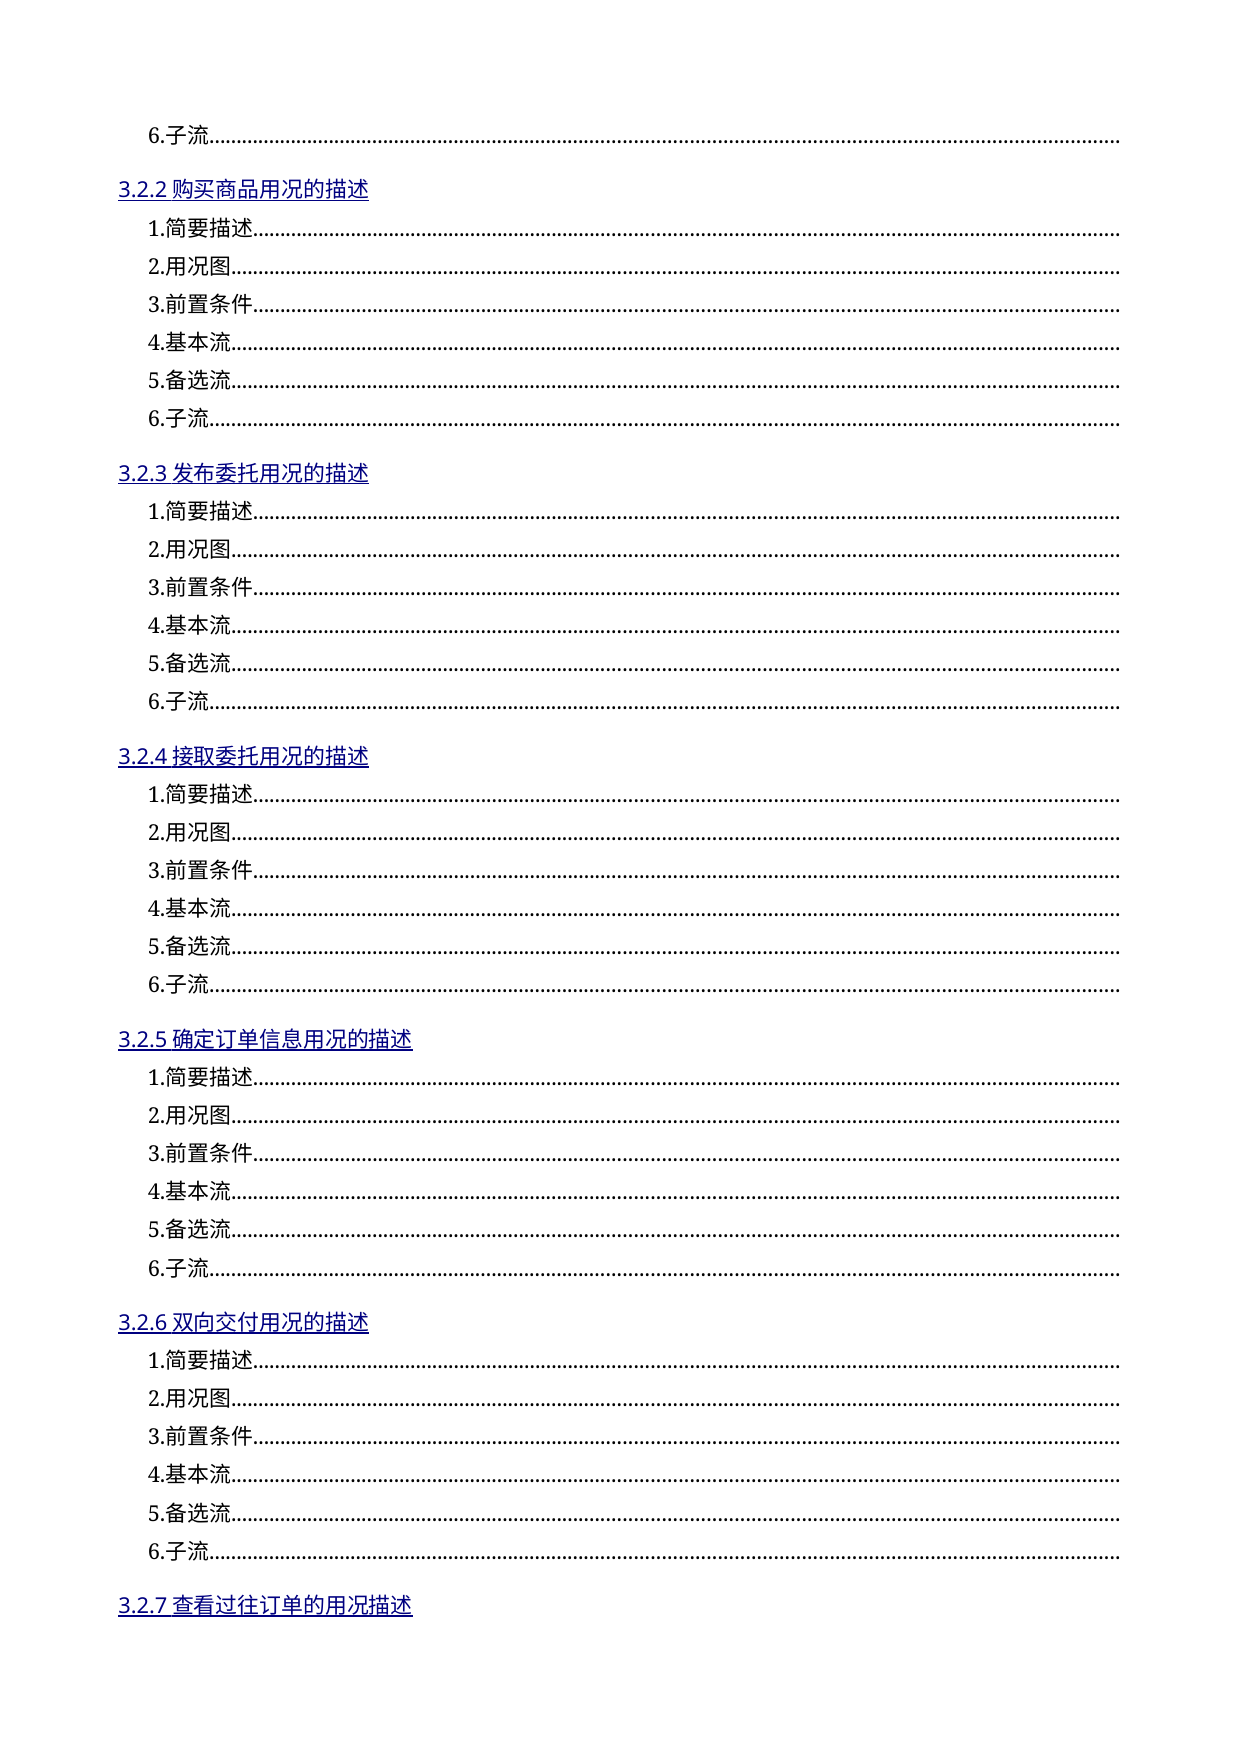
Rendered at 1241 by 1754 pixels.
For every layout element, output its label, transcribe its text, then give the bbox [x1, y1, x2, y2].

text 3.前置条件 [148, 853, 1122, 885]
text 2.用况图 [148, 532, 1122, 564]
text 6.子流 [148, 118, 1122, 150]
text 3.2.4接取委托用况的描述 [118, 739, 1122, 771]
text 5.备选流 [148, 646, 1122, 678]
text 3.2.7查看过往订单的用况描述 [118, 1588, 1122, 1620]
text 5.备选流 [148, 363, 1122, 395]
text 1.简要描述 [148, 211, 1122, 242]
text 4.基本流 [148, 325, 1122, 357]
text 5.备选流 [148, 1496, 1122, 1527]
text 3.2.5确定订单信息用况的描述 [118, 1022, 1122, 1054]
text 1.简要描述 [148, 777, 1122, 809]
text 6.子流 [148, 684, 1122, 716]
text 3.2.6双向交付用况的描述 [118, 1305, 1122, 1337]
text 3.2.2购买商品用况的描述 [118, 172, 1122, 204]
text 6.子流 [148, 401, 1122, 433]
text 1.简要描述 [148, 494, 1122, 526]
text 6.子流 [148, 967, 1122, 999]
text 2.用况图 [148, 249, 1122, 281]
text 1.简要描述 [148, 1343, 1122, 1375]
text 5.备选流 [148, 1212, 1122, 1244]
text 4.基本流 [148, 1174, 1122, 1206]
text 5.备选流 [148, 929, 1122, 961]
text 3.前置条件 [148, 1136, 1122, 1168]
text 3.前置条件 [148, 287, 1122, 319]
text 4.基本流 [148, 1457, 1122, 1489]
text 4.基本流 [148, 608, 1122, 640]
text 3.前置条件 [148, 1419, 1122, 1451]
text 2.用况图 [148, 1381, 1122, 1413]
text 2.用况图 [148, 1098, 1122, 1130]
text 3.前置条件 [148, 570, 1122, 602]
text 6.子流 [148, 1534, 1122, 1566]
text 3.2.3发布委托用况的描述 [118, 456, 1122, 487]
text 1.简要描述 [148, 1060, 1122, 1092]
text 2.用况图 [148, 815, 1122, 847]
text 4.基本流 [148, 891, 1122, 923]
text 6.子流 [148, 1251, 1122, 1282]
